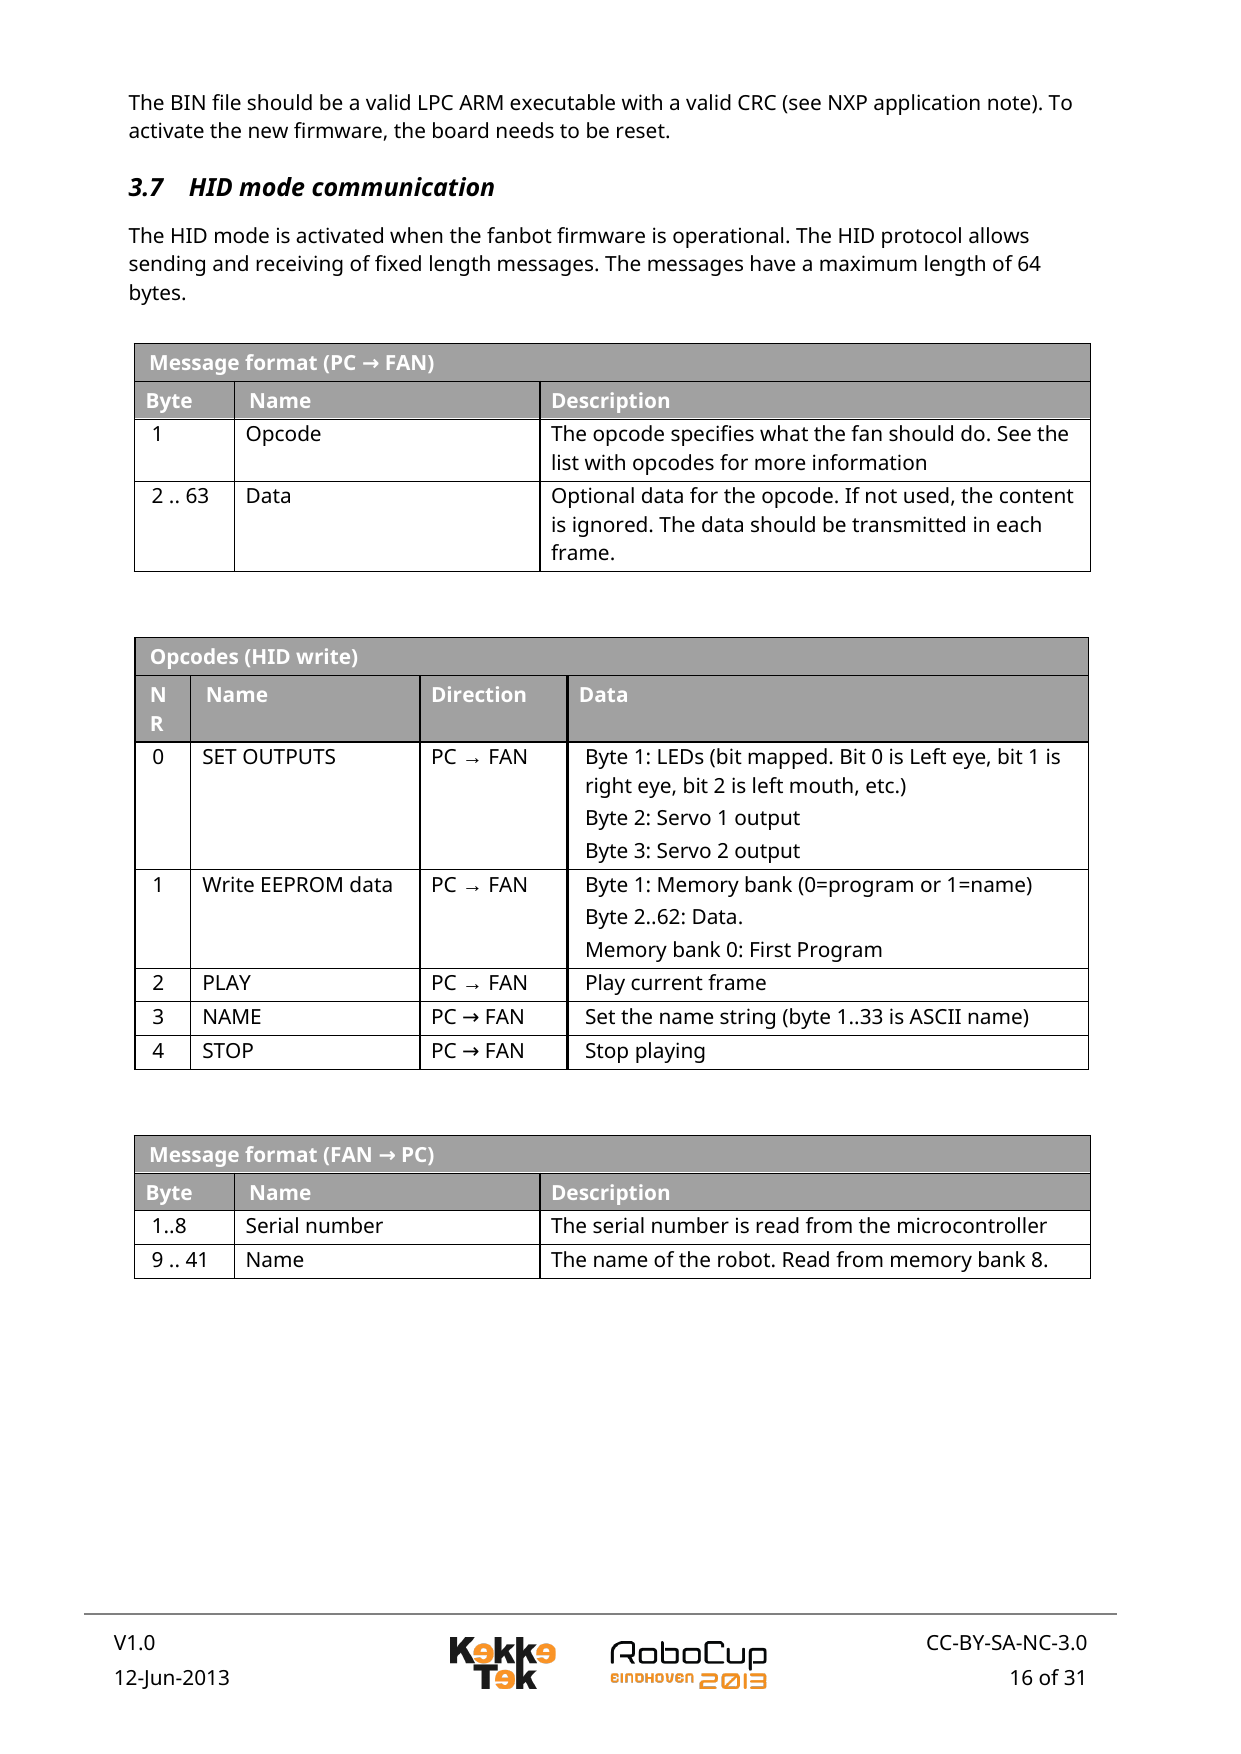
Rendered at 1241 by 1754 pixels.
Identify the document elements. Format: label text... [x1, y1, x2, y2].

table_cell Description [541, 382, 1090, 418]
table_cell 9 .. 41 [135, 1245, 234, 1278]
table_cell Serial number [235, 1211, 539, 1244]
table_cell The serial number is read from the microcontroller [541, 1211, 1090, 1244]
table_cell Byte 1: LEDs (bit mapped. Bit 0 is Left eye, bit 1 is right eye, bit 2 is left mouth, etc.) Byte 2: Servo 1 output Byte 3: Servo 2 output [569, 743, 1088, 869]
table_cell Stop playing [569, 1036, 1088, 1068]
table_cell Play current frame [569, 969, 1088, 1001]
table_cell The opcode specifies what the fan should do. See the list with opcodes for more information [541, 420, 1090, 481]
table_cell 1..8 [135, 1211, 234, 1244]
table_cell NAME [191, 1002, 419, 1035]
table_cell 4 [136, 1036, 190, 1068]
table_cell Write EEPROM data [191, 870, 419, 967]
table_cell NR [136, 676, 190, 741]
table_cell Set the name string (byte 1..33 is ASCII name) [569, 1002, 1088, 1035]
table_cell 1 [135, 420, 234, 481]
table_cell Direction [421, 676, 566, 741]
table_cell PLAY [191, 969, 419, 1001]
table_cell Byte [135, 1174, 234, 1210]
table_cell 3 [136, 1002, 190, 1035]
table_cell PC → FAN [421, 1036, 566, 1068]
table_cell Name [235, 1174, 539, 1210]
table_cell 2 .. 63 [135, 482, 234, 571]
table_cell Data [235, 482, 539, 571]
table_cell Name [235, 1245, 539, 1278]
table_cell Description [541, 1174, 1090, 1210]
table_cell Optional data for the opcode. If not used, the content is ignored. The data should be transmitted in each frame. [541, 482, 1090, 571]
table_header Message format (FAN → PC) [135, 1136, 1090, 1172]
table_cell PC → FAN [421, 1002, 566, 1035]
picture [450, 1637, 556, 1689]
table_cell Byte 1: Memory bank (0=program or 1=name) Byte 2..62: Data. Memory bank 0: First Program [569, 870, 1088, 967]
picture [610, 1641, 767, 1689]
text The HID mode is activated when the fanbot firmware is operational. The HID protocol allows sending and receiving of fixed length messages. The messages have a maximum length of 64 bytes. [128, 221, 1092, 306]
table_cell Data [569, 676, 1088, 741]
table_cell Byte [135, 382, 234, 418]
table_cell Name [191, 676, 419, 741]
table_cell 1 [136, 870, 190, 967]
table_cell PC → FAN [421, 743, 566, 869]
subtitle HID mode communication [128, 170, 1092, 204]
table_cell PC → FAN [421, 870, 566, 967]
table_cell Opcode [235, 420, 539, 481]
table_cell STOP [191, 1036, 419, 1068]
text A drive with the volume name “CRP DISABLD” and a single file “FIRMWARE.BIN” is presented to the OS. This file can be deleted or overwritten. A new firmware file can be copied over the exitsing file. The name of this file is not significant. The size should be smaller than the available FLASH size. The BIN file should be a valid LPC ARM executable with a valid CRC (see NXP application note). To activate the new firmware, the board needs to be reset. [128, 88, 1092, 145]
table_cell 0 [136, 743, 190, 869]
table_cell 2 [136, 969, 190, 1001]
table_header Message format (PC → FAN) [135, 344, 1090, 381]
table_cell Name [235, 382, 539, 418]
table_cell PC → FAN [421, 969, 566, 1001]
table_cell SET OUTPUTS [191, 743, 419, 869]
table_cell The name of the robot. Read from memory bank 8. [541, 1245, 1090, 1278]
table_header Opcodes (HID write) [136, 638, 1088, 675]
